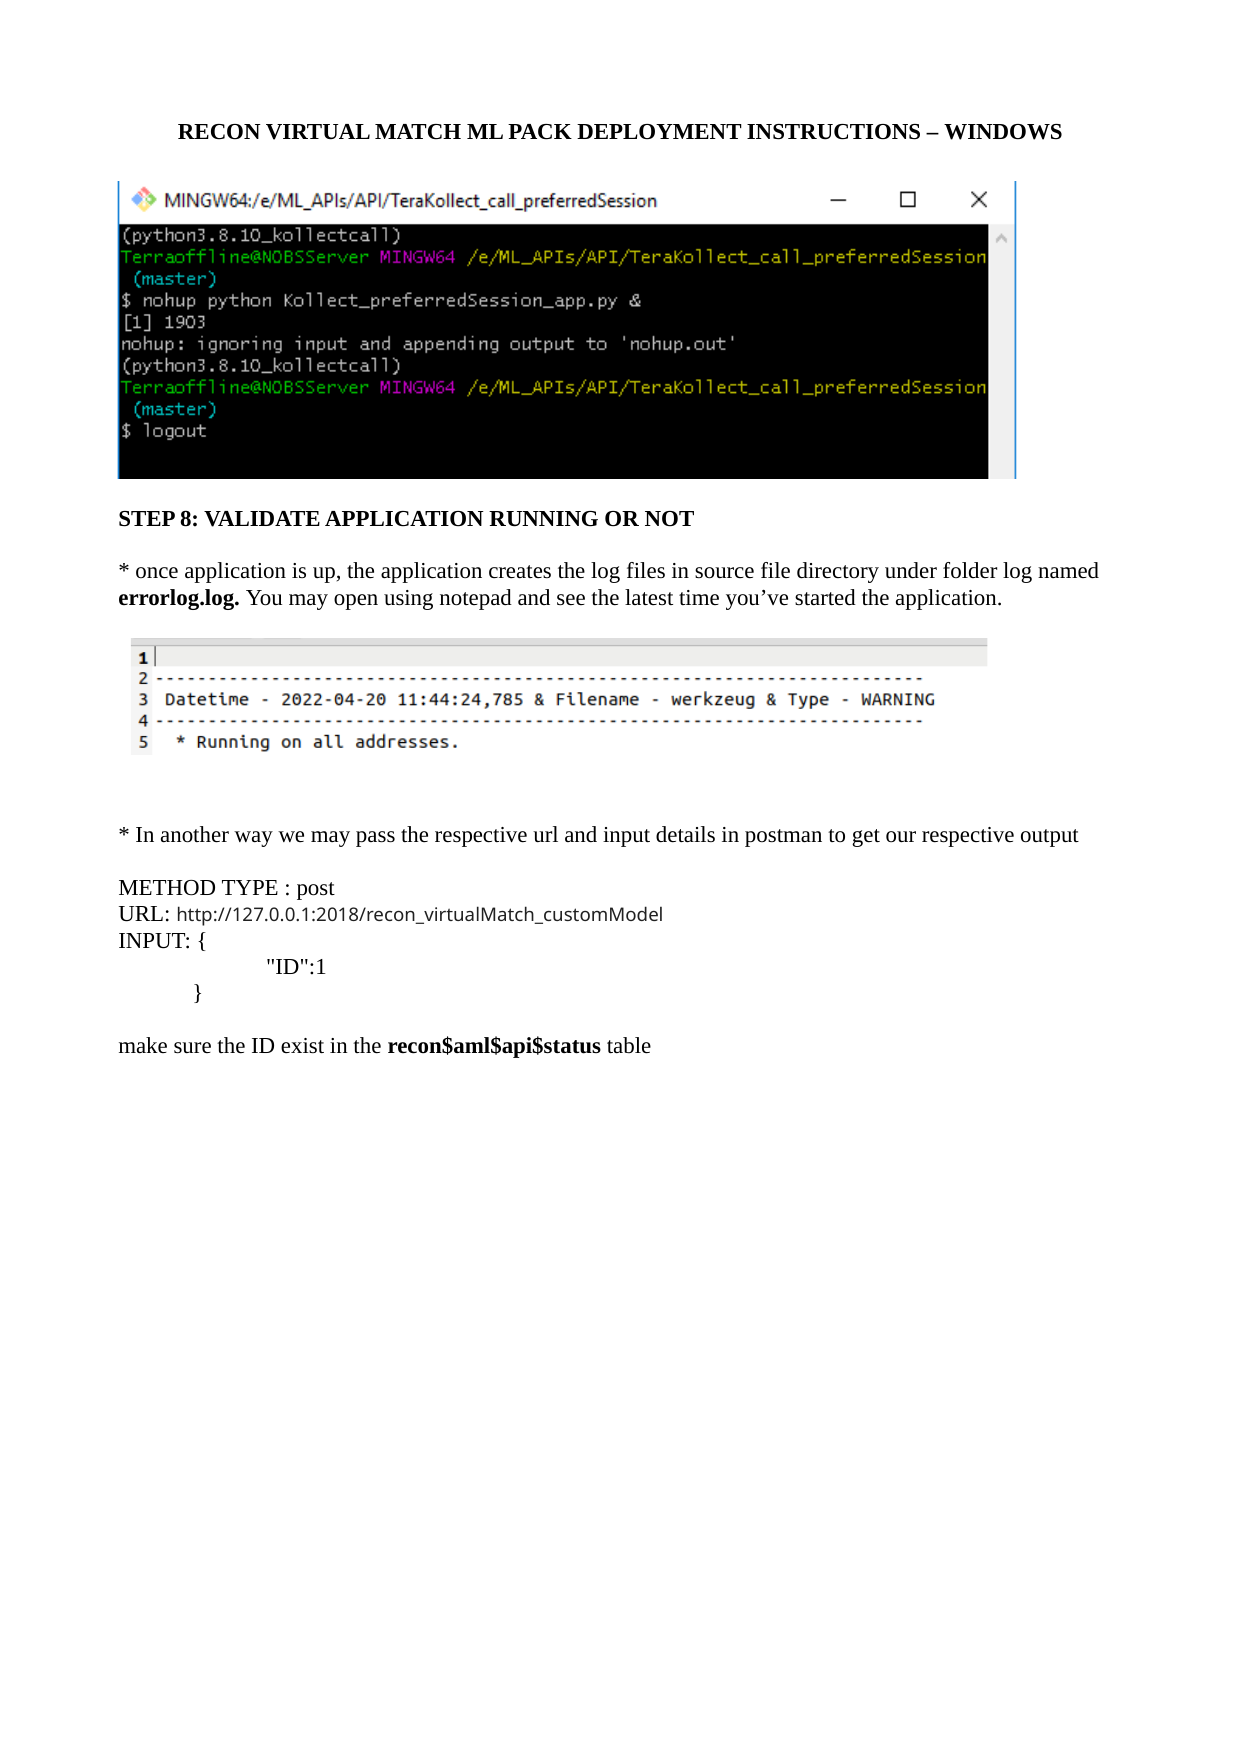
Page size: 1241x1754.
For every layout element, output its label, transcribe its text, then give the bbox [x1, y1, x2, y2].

text make sure the ID exist in the recon$aml$api$status table [118, 1032, 1122, 1058]
text "ID":1 [118, 953, 1122, 979]
text INPUT: { [118, 927, 1122, 953]
text * once application is up, the application creates the log files in source file directory under folder log named errorlog.log. You may open using notepad and see the latest time you’ve started the application. [118, 557, 1122, 610]
text * In another way we may pass the respective url and input details in postman to get our respective output [118, 821, 1122, 847]
text URL: http://127.0.0.1:2018/recon_virtualMatch_customModel [118, 900, 1122, 927]
text METHOD TYPE : post [118, 873, 1122, 900]
text STEP 8: VALIDATE APPLICATION RUNNING OR NOT [118, 504, 1122, 531]
text } [118, 979, 1122, 1006]
picture [101, 181, 1052, 479]
picture [130, 638, 988, 755]
